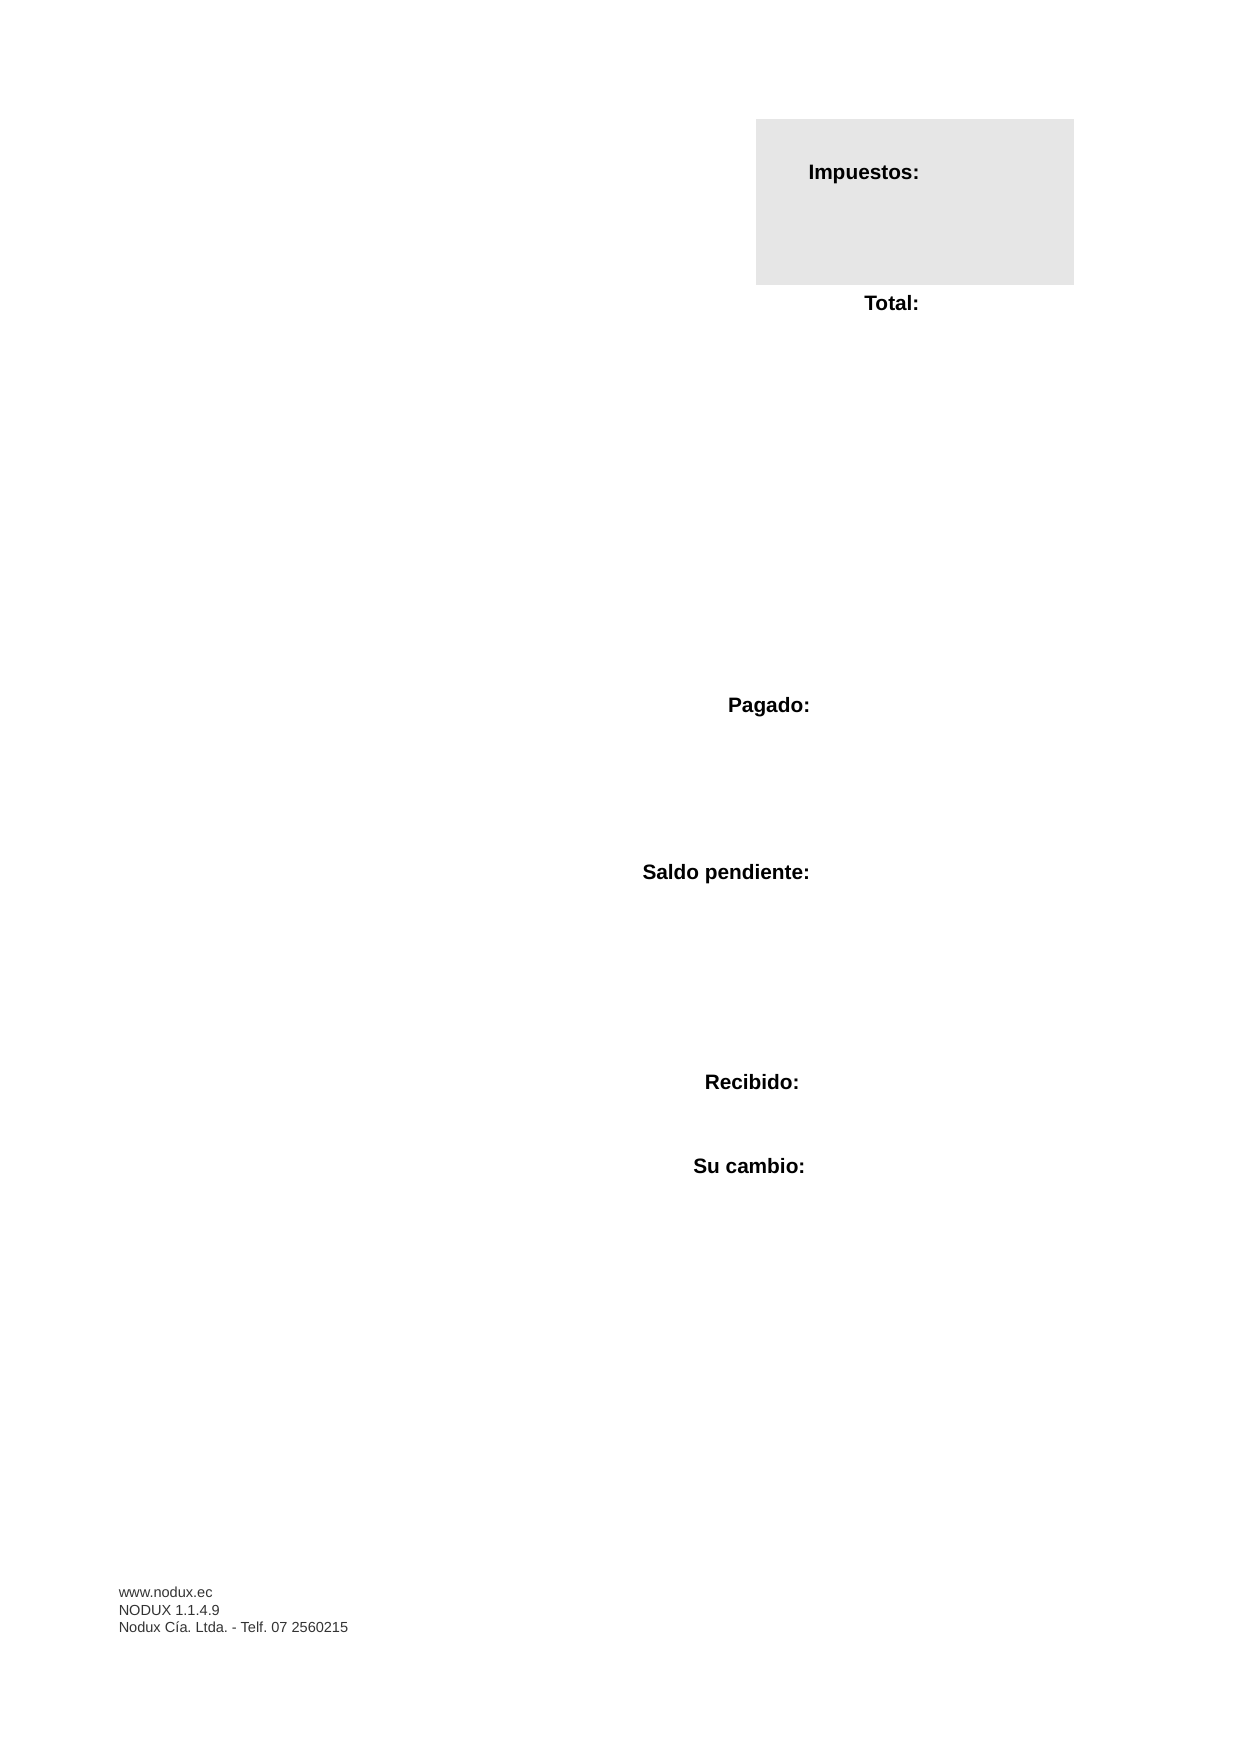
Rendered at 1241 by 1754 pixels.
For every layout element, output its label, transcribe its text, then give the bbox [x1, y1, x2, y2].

table_cell <formatLang(sale.paid_amount, sale.party.lang, currency=sale.currency)> [810, 693, 1072, 764]
table_cell [810, 764, 1072, 788]
table_cell Impuestos: [756, 154, 925, 285]
table_header <formatLang(sale.recibido, sale.party.lang, currency=sale.currency)> [811, 1064, 1064, 1148]
table_cell Su cambio: [577, 1148, 811, 1231]
table_cell </for> [569, 669, 810, 692]
table_cell [119, 285, 681, 440]
table_header [810, 477, 1072, 525]
table_cell [810, 956, 1072, 980]
table_header Recibido: [577, 1064, 811, 1148]
text </if> [118, 1267, 1122, 1291]
table_cell <formatLang(payment.amount, sale.party.lang, currency=sale.currency)> [810, 525, 1072, 668]
table_header <for each="payment in sale.payments"> [569, 477, 810, 525]
table_cell <formatLang(sale.untaxed_amount, sale.party.lang, currency=sale.currency)> [925, 119, 1074, 154]
text </for> [118, 1353, 1122, 1377]
text <if test="sale.recibido"> [118, 1016, 1122, 1040]
table_cell <formatLang(payment.date, sale.party.lang, currency=sale.currency)> <(payment.create_date - (timedelta(hours=5))).strftime('%H:%M:%S')> [569, 525, 810, 668]
table_cell <formatLang(sale.residual_amount, sale.party.lang, currency=sale.currency)> [810, 860, 1072, 932]
table_cell [810, 669, 1072, 692]
table_cell [681, 285, 756, 440]
table_cell [756, 119, 925, 154]
table_cell [119, 119, 681, 154]
table_cell </choose> [569, 956, 810, 980]
table_cell [119, 154, 681, 285]
table_cell Pagado: [569, 693, 810, 764]
table_cell [681, 119, 756, 154]
table_cell [810, 788, 1072, 860]
table_cell <formatLang(sale.cambio, sale.party.lang, currency=sale.currency)> [811, 1148, 1064, 1231]
table_cell Total: [756, 285, 925, 440]
table_cell <choose test=""> [569, 764, 810, 788]
table_cell Saldo pendiente: [569, 860, 810, 932]
table_cell [810, 932, 1072, 956]
table_cell <when test="sale.residual_amount != 0"> [569, 788, 810, 860]
table_cell [681, 154, 756, 285]
table_cell <formatLang(sale.tax_amount, sale.party.lang, currency=sale.currency)> [925, 154, 1074, 285]
table_cell <formatLang(sale.total_amount, sale.party.lang, currency=sale.currency)> [925, 285, 1074, 440]
table_cell </when> [569, 932, 810, 956]
